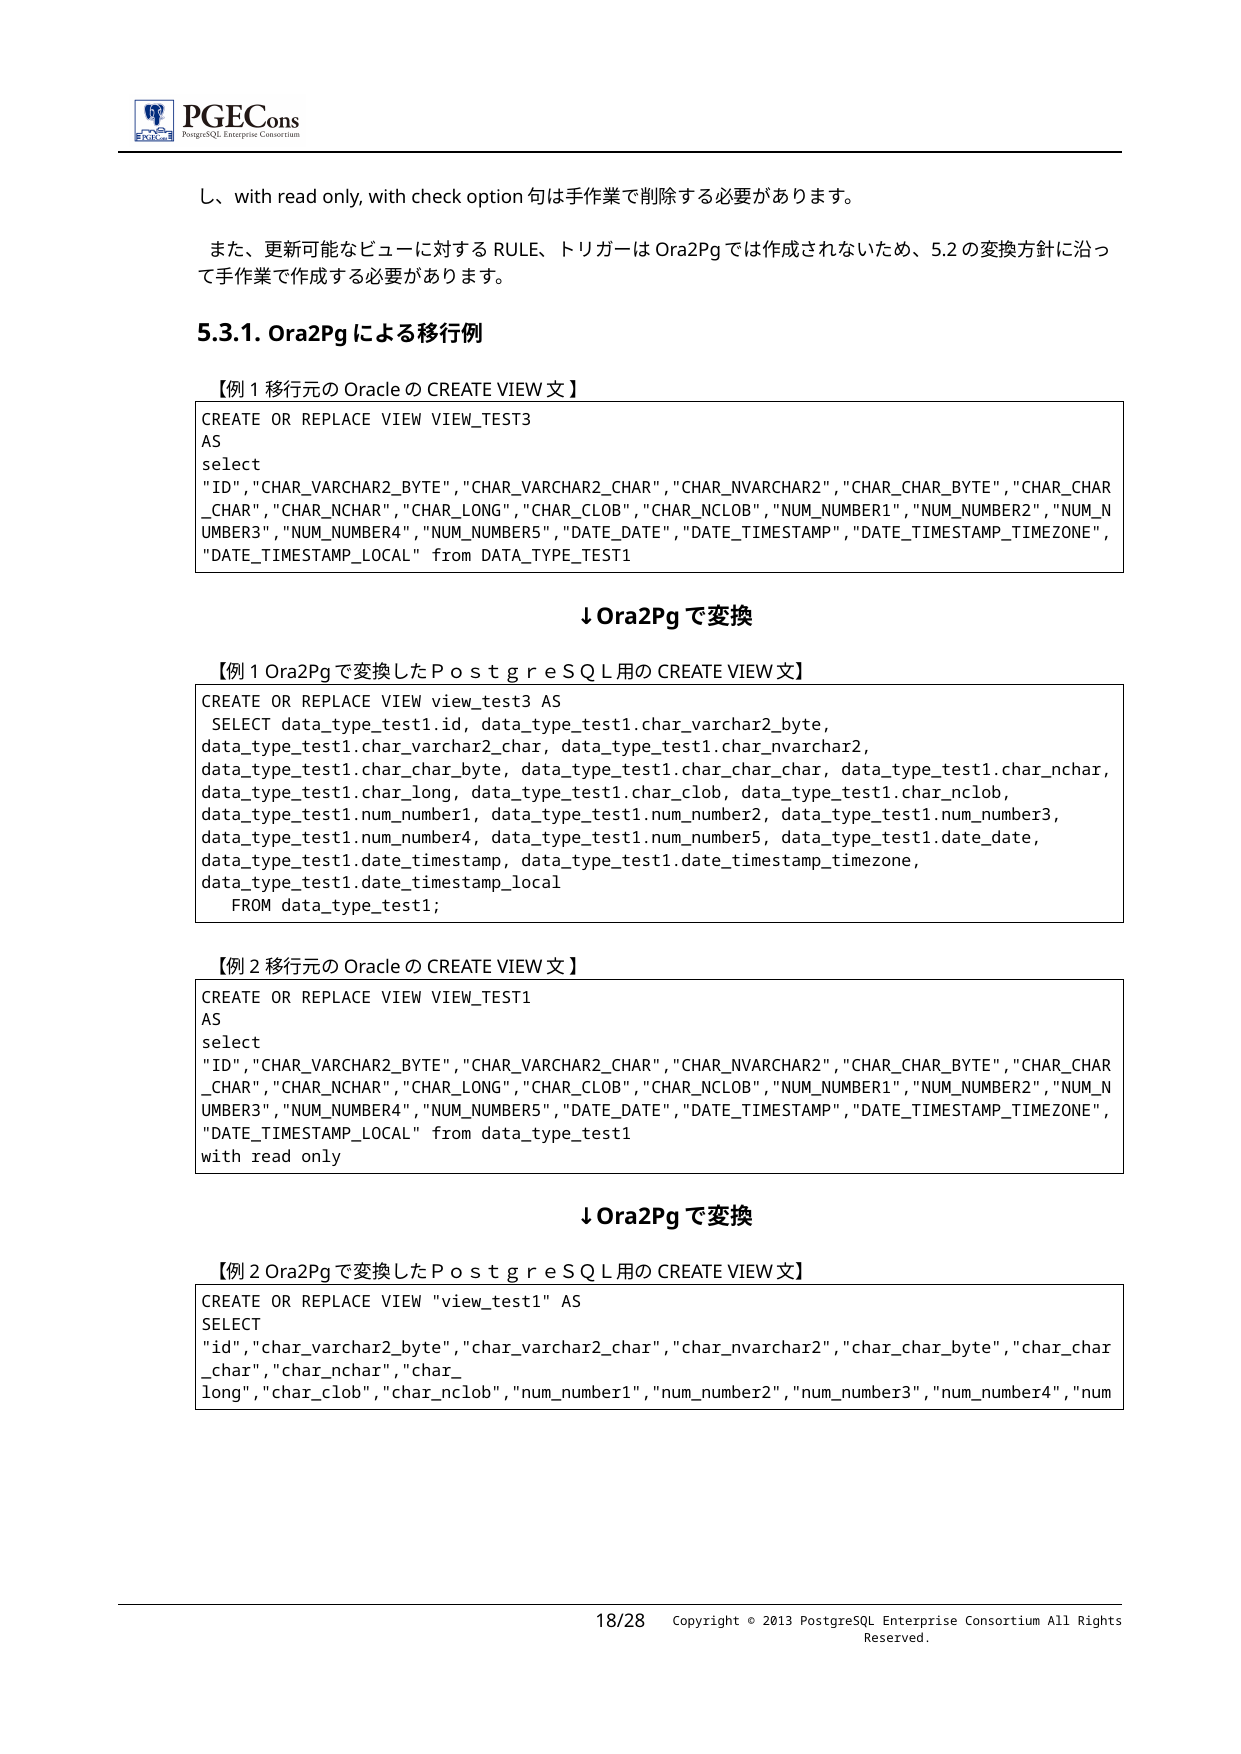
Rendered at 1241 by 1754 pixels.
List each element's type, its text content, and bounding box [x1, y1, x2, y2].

text また、更新可能なビューに対するRULE、トリガーはOra2Pgでは作成されないため、5.2の変換方針に沿って手作業で作成する必要があります。 [197, 235, 1122, 289]
text 【例2 Ora2Pgで変換したＰｏｓｔｇｒｅＳＱＬ用のCREATE VIEW文】 [197, 1257, 1122, 1284]
text ↓Ora2Pgで変換 [197, 1198, 1122, 1232]
subtitle Ora2Pgによる移行例 [197, 315, 1122, 349]
picture [128, 94, 306, 147]
table_header CREATE OR REPLACE VIEW VIEW_TEST1 AS select "ID","CHAR_VARCHAR2_BYTE","CHAR_VARCHAR2_CHAR","CHAR_NVARCHAR2","CHAR_CHAR_BYTE","CHAR_CHAR_CHAR","CHAR_NCHAR","CHAR_LONG","CHAR_CLOB","CHAR_NCLOB","NUM_NUMBER1","NUM_NUMBER2","NUM_NUMBER3","NUM_NUMBER4","NUM_NUMBER5","DATE_DATE","DATE_TIMESTAMP","DATE_TIMESTAMP_TIMEZONE","DATE_TIMESTAMP_LOCAL" from data_type_test1 with read only [196, 980, 1123, 1173]
text ↓Ora2Pgで変換 [197, 598, 1122, 631]
text 【例1 移行元のOracleのCREATE VIEW文 】 [197, 374, 1122, 401]
text 【例2 移行元のOracleのCREATE VIEW文 】 [197, 952, 1122, 979]
table_header CREATE OR REPLACE VIEW view_test3 AS SELECT data_type_test1.id, data_type_test1.char_varchar2_byte, data_type_test1.char_varchar2_char, data_type_test1.char_nvarchar2, data_type_test1.char_char_byte, data_type_test1.char_char_char, data_type_test1.char_nchar, data_type_test1.char_long, data_type_test1.char_clob, data_type_test1.char_nclob, data_type_test1.num_number1, data_type_test1.num_number2, data_type_test1.num_number3, data_type_test1.num_number4, data_type_test1.num_number5, data_type_test1.date_date, data_type_test1.date_timestamp, data_type_test1.date_timestamp_timezone, data_type_test1.date_timestamp_local FROM data_type_test1; [196, 685, 1123, 922]
text 【例1 Ora2Pgで変換したＰｏｓｔｇｒｅＳＱＬ用のCREATE VIEW文】 [197, 656, 1122, 684]
text し、with read only, with check option句は手作業で削除する必要があります。 [197, 182, 1122, 209]
table_header CREATE OR REPLACE VIEW VIEW_TEST3 AS select "ID","CHAR_VARCHAR2_BYTE","CHAR_VARCHAR2_CHAR","CHAR_NVARCHAR2","CHAR_CHAR_BYTE","CHAR_CHAR_CHAR","CHAR_NCHAR","CHAR_LONG","CHAR_CLOB","CHAR_NCLOB","NUM_NUMBER1","NUM_NUMBER2","NUM_NUMBER3","NUM_NUMBER4","NUM_NUMBER5","DATE_DATE","DATE_TIMESTAMP","DATE_TIMESTAMP_TIMEZONE","DATE_TIMESTAMP_LOCAL" from DATA_TYPE_TEST1 [196, 402, 1123, 572]
table_header CREATE OR REPLACE VIEW "view_test1" AS SELECT "id","char_varchar2_byte","char_varchar2_char","char_nvarchar2","char_char_byte","char_char_char","char_nchar","char_ long","char_clob","char_nclob","num_number1","num_number2","num_number3","num_number4","num [196, 1285, 1123, 1409]
